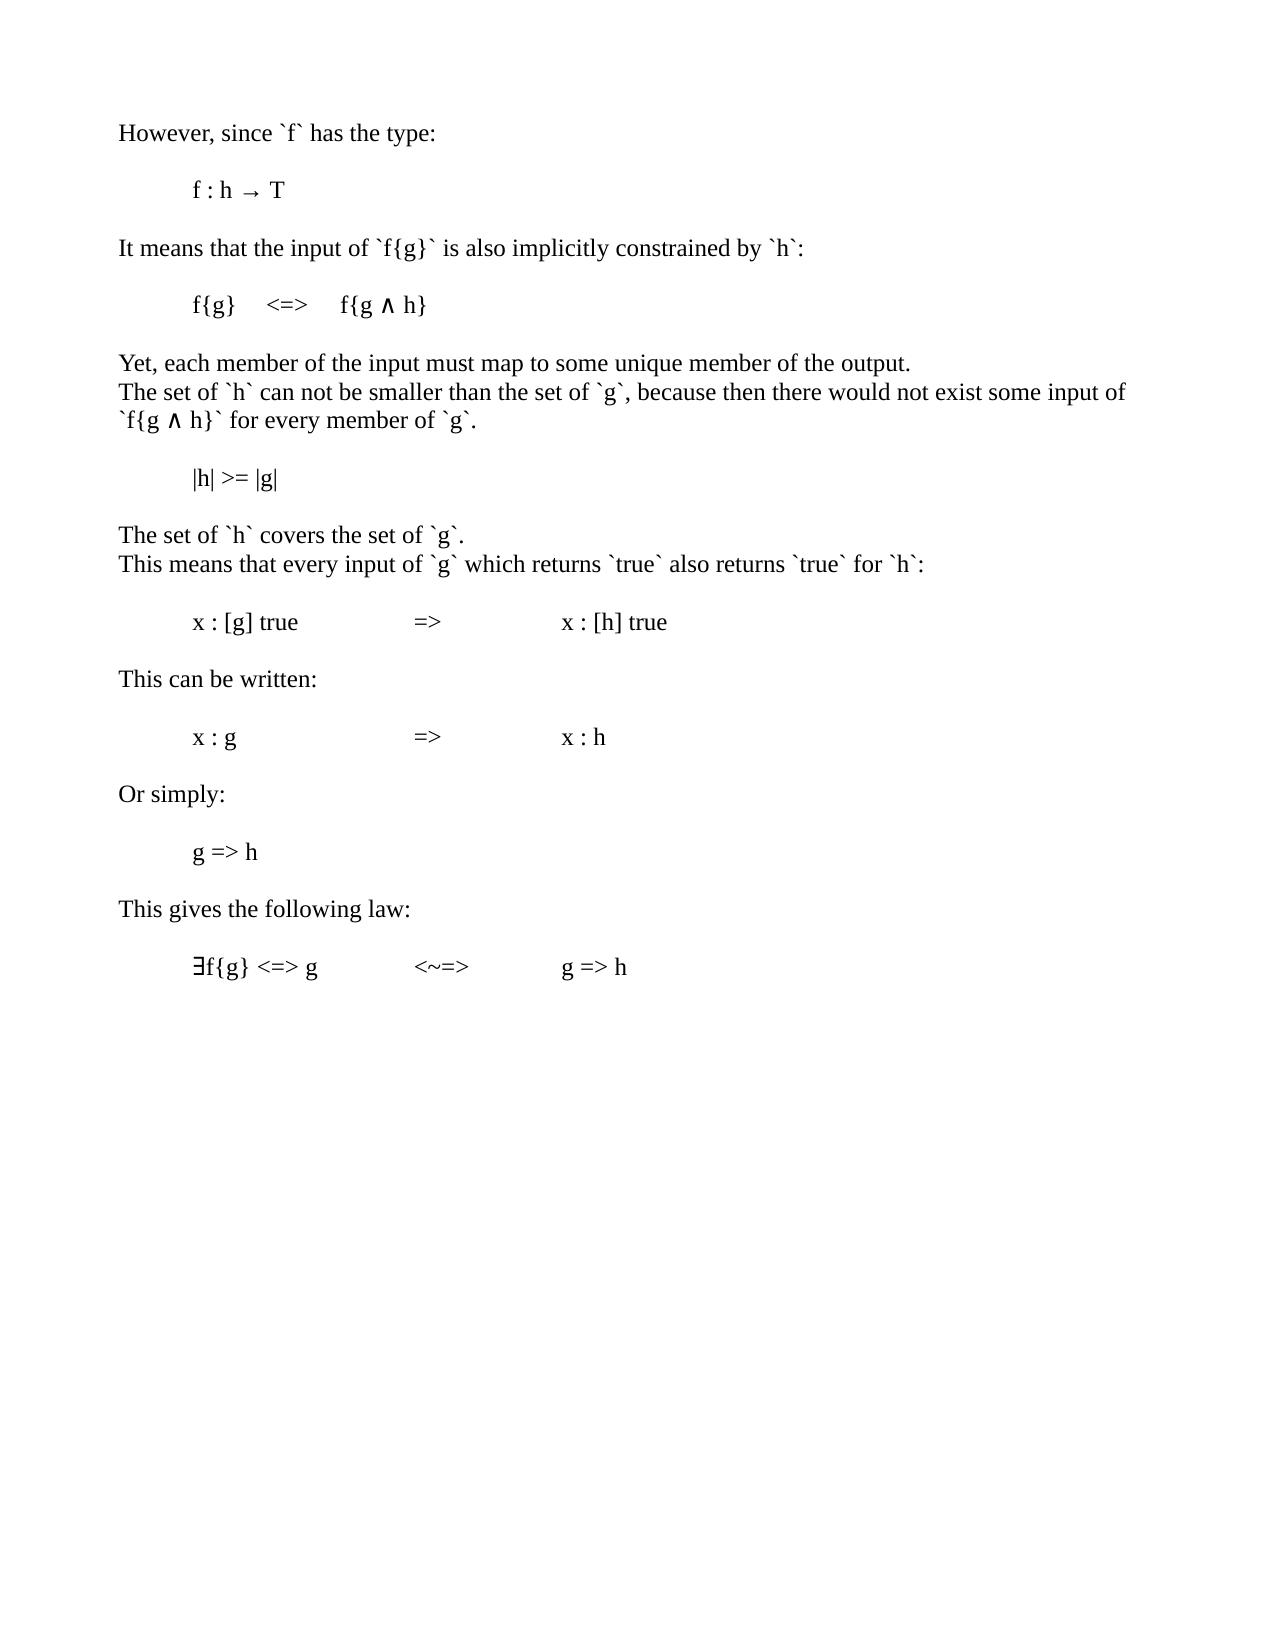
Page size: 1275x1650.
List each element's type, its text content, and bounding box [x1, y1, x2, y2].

text g => h [118, 837, 1157, 866]
text The set of `h` covers the set of `g`. This means that every input of `g` which returns `true` also returns `true` for `h`: [118, 521, 1157, 578]
text The set of `h` can not be smaller than the set of `g`, because then there would not exist some input of `f{g ∧ h}` for every member of `g`. [118, 377, 1157, 434]
text This gives the following law: [118, 894, 1157, 923]
text This can be written: [118, 664, 1157, 693]
text f : h → T [118, 176, 1157, 204]
text x : [g] true => x : [h] true [118, 607, 1157, 636]
text |h| >= |g| [118, 463, 1157, 492]
text f{g} <=> f{g ∧ h} [118, 291, 1157, 319]
text ∃f{g} <=> g <~=> g => h [118, 952, 1157, 981]
text However, since `f` has the type: [118, 118, 1157, 147]
text x : g => x : h [118, 722, 1157, 751]
text It means that the input of `f{g}` is also implicitly constrained by `h`: [118, 233, 1157, 262]
text Yet, each member of the input must map to some unique member of the output. [118, 348, 1157, 377]
text Or simply: [118, 779, 1157, 808]
